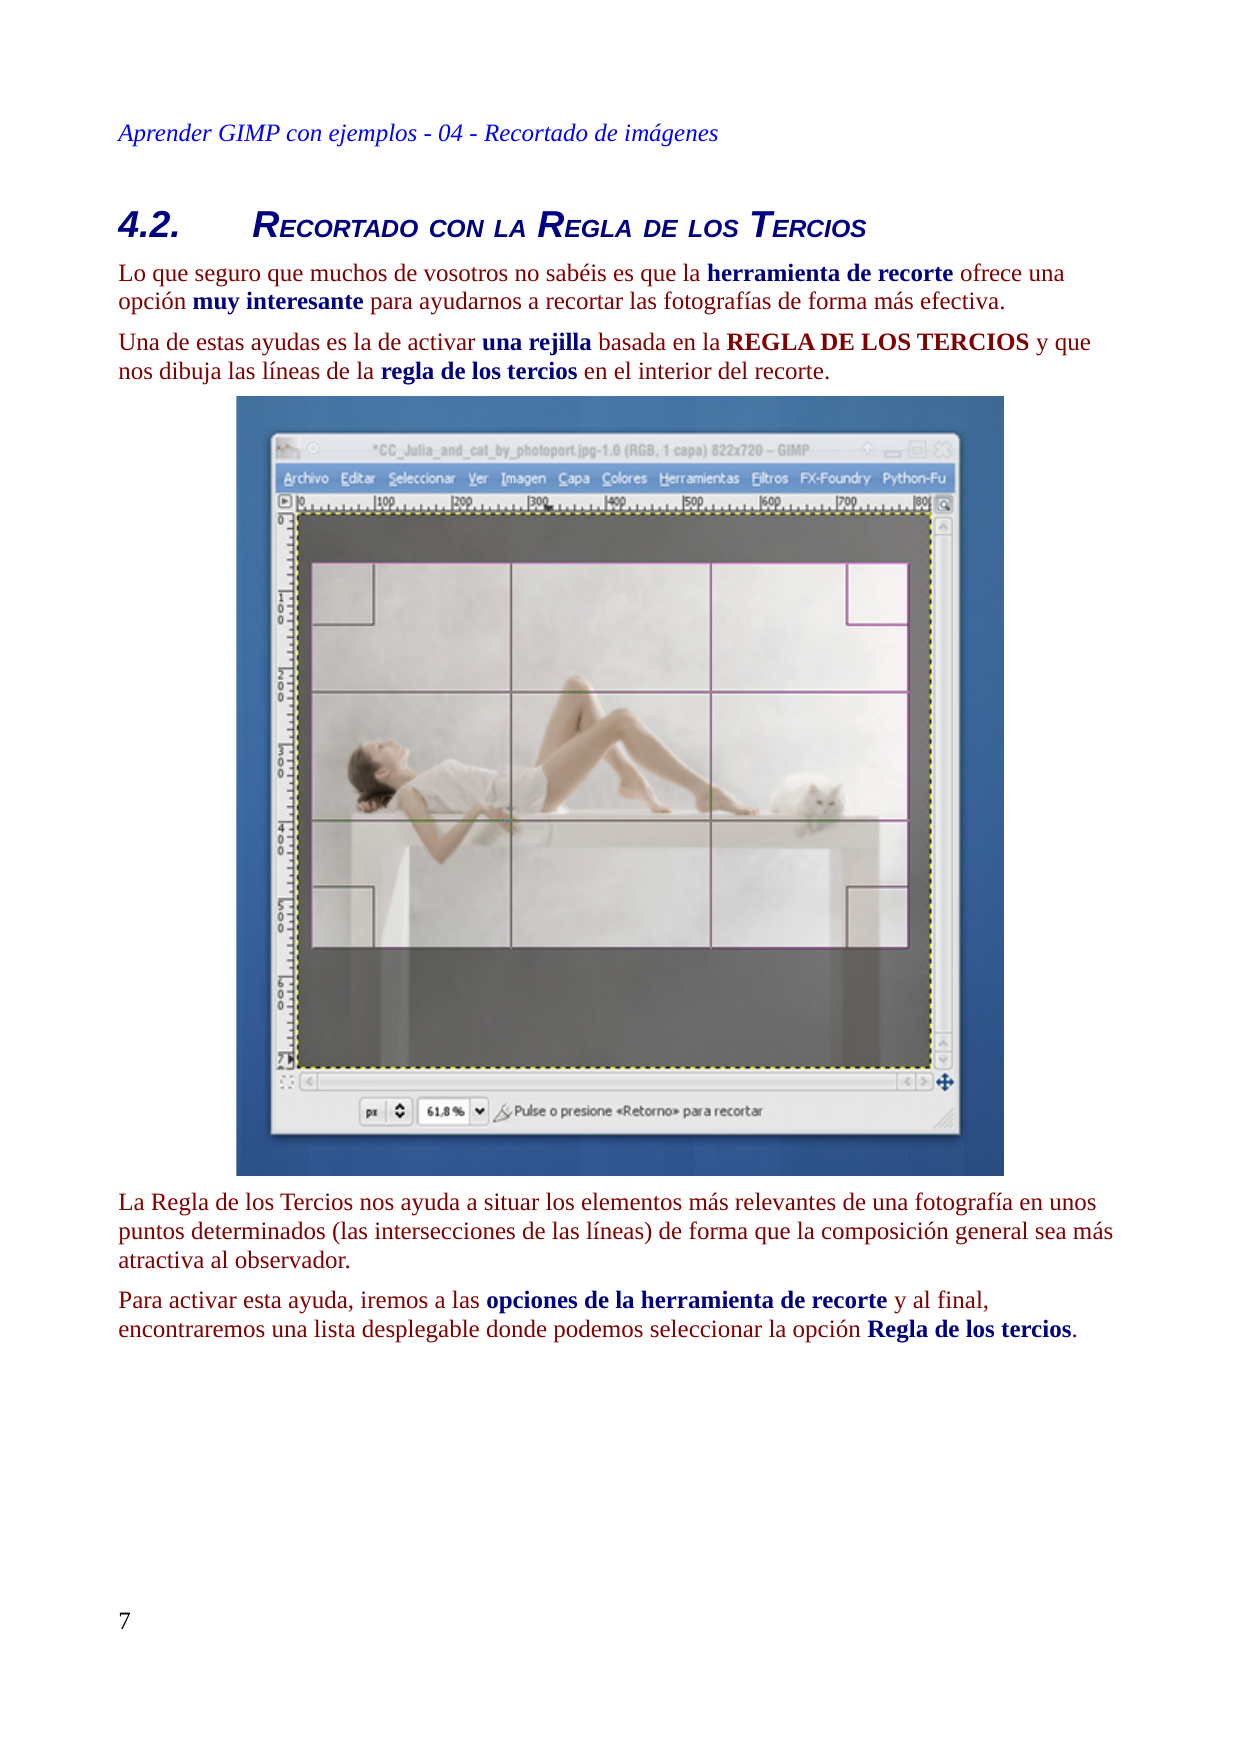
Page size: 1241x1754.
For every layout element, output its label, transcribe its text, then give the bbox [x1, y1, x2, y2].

text Una de estas ayudas es la de activar una rejilla basada en la REGLA DE LOS TERCIOS y que nos dibuja las líneas de la regla de los tercios en el interior del recorte. [118, 327, 1122, 384]
text Para activar esta ayuda, iremos a las opciones de la herramienta de recorte y al final, encontraremos una lista desplegable donde podemos seleccionar la opción Regla de los tercios. [118, 1286, 1122, 1343]
text La Regla de los Tercios nos ayuda a situar los elementos más relevantes de una fotografía en unos puntos determinados (las intersecciones de las líneas) de forma que la composición general sea más atractiva al observador. [118, 1187, 1122, 1274]
picture [236, 396, 1004, 1176]
subtitle Recortado con la Regla de los Tercios [118, 202, 1122, 245]
text Lo que seguro que muchos de vosotros no sabéis es que la herramienta de recorte ofrece una opción muy interesante para ayudarnos a recortar las fotografías de forma más efectiva. [118, 258, 1122, 315]
